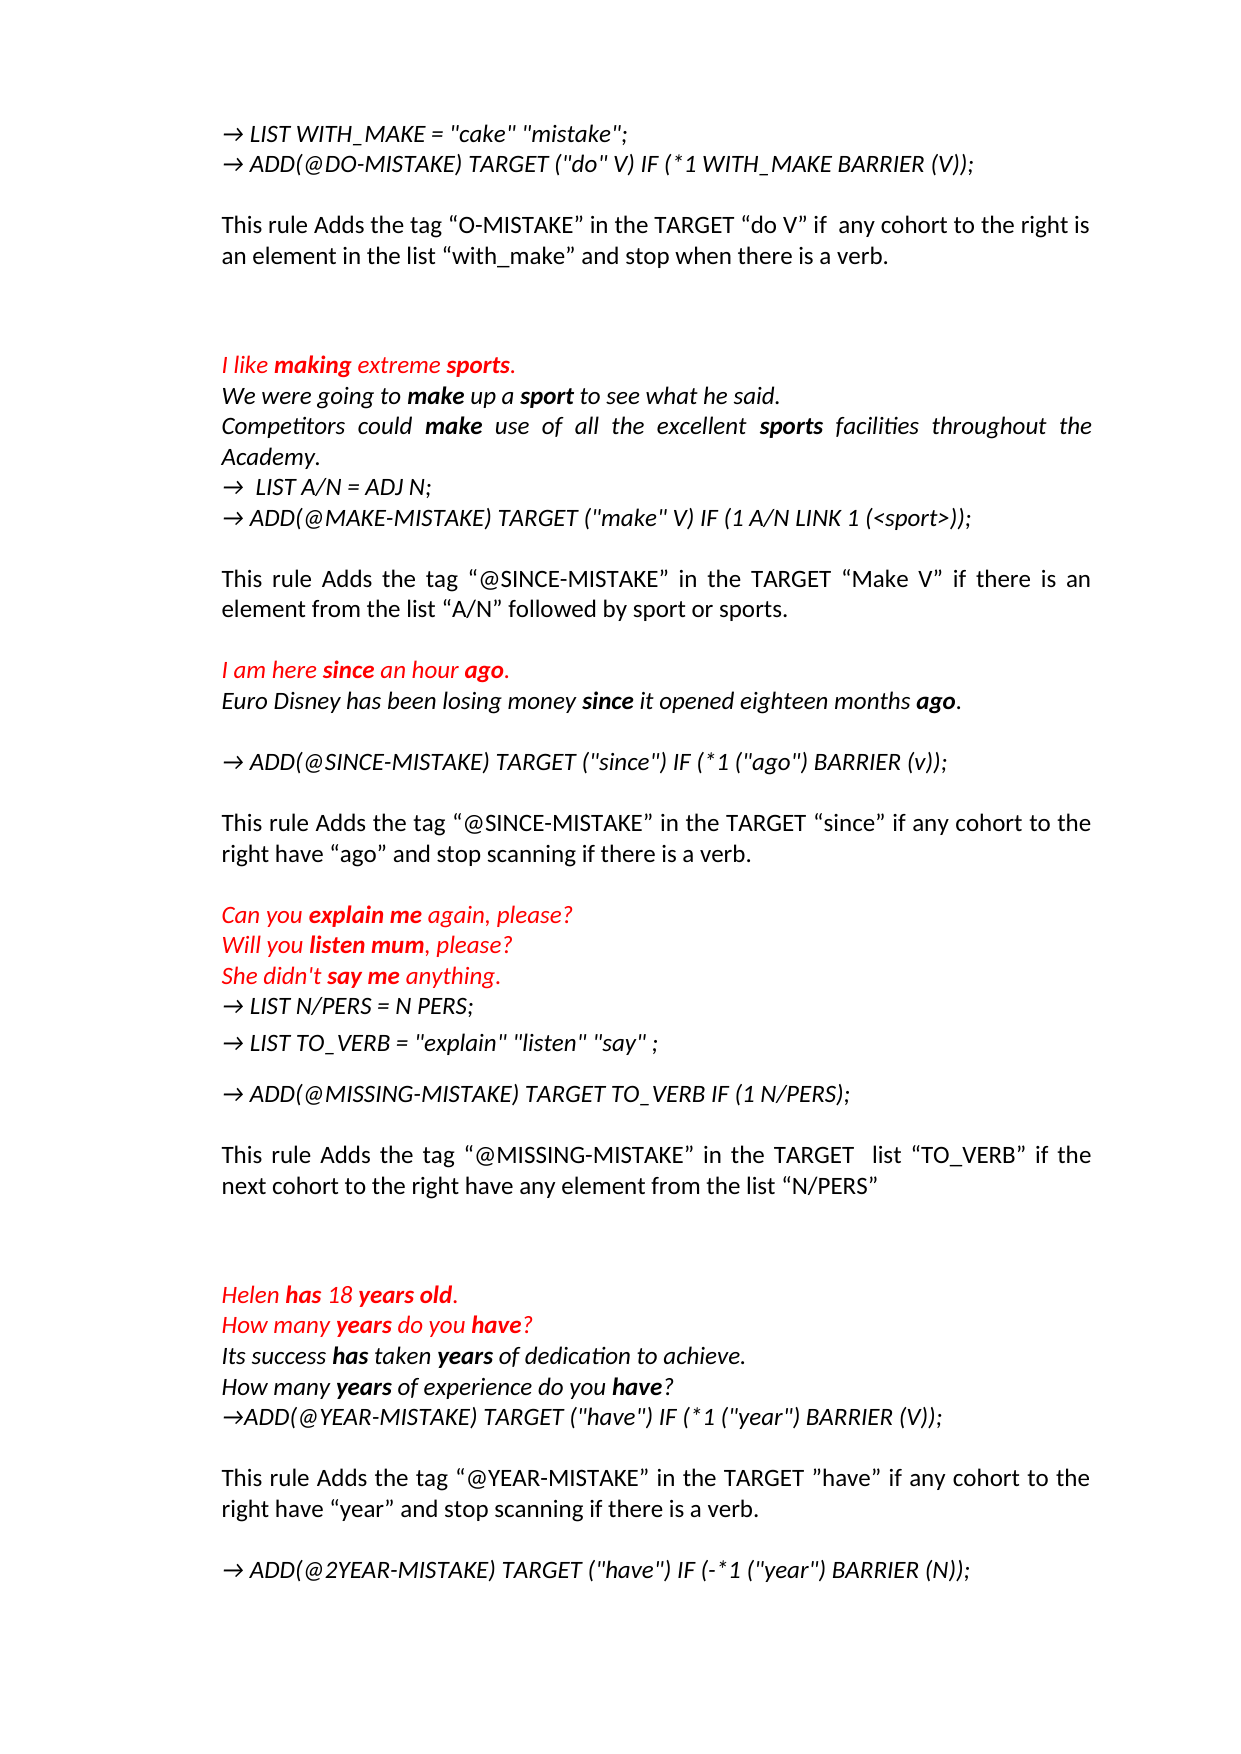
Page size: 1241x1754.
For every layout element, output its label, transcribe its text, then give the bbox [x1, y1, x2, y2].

table_cell I am here since an hour ago. Euro Disney has been losing money since it opened eighteen months ago. → ADD(@SINCE-MISTAKE) TARGET ("since") IF (*1 ("ago") BARRIER (v)); This rule Adds the tag “@SINCE-MISTAKE” in the TARGET “since” if any cohort to the right have “ago” and stop scanning if there is a verb. [148, 624, 1092, 899]
table_cell Can you explain me again, please? Will you listen mum, please? She didn't say me anything. → LIST N/PERS = N PERS; → LIST TO_VERB = "explain" "listen" "say" ; → ADD(@MISSING-MISTAKE) TARGET TO_VERB IF (1 N/PERS); This rule Adds the tag “@MISSING-MISTAKE” in the TARGET list “TO_VERB” if the next cohort to the right have any element from the list “N/PERS” [148, 899, 1092, 1279]
table_cell Helen has 18 years old. How many years do you have? Its success has taken years of dedication to achieve. How many years of experience do you have? →ADD(@YEAR-MISTAKE) TARGET ("have") IF (*1 ("year") BARRIER (V)); This rule Adds the tag “@YEAR-MISTAKE” in the TARGET ”have” if any cohort to the right have “year” and stop scanning if there is a verb. → ADD(@2YEAR-MISTAKE) TARGET ("have") IF (-*1 ("year") BARRIER (N)); [148, 1279, 1092, 1615]
table_cell I like making extreme sports. We were going to make up a sport to see what he said. Competitors could make use of all the excellent sports facilities throughout the Academy. → LIST A/N = ADJ N; → ADD(@MAKE-MISTAKE) TARGET ("make" V) IF (1 A/N LINK 1 (<sport>)); This rule Adds the tag “@SINCE-MISTAKE” in the TARGET “Make V” if there is an element from the list “A/N” followed by sport or sports. [148, 319, 1092, 624]
table_cell → LIST WITH_MAKE = "cake" "mistake"; → ADD(@DO-MISTAKE) TARGET ("do" V) IF (*1 WITH_MAKE BARRIER (V)); This rule Adds the tag “O-MISTAKE” in the TARGET “do V” if any cohort to the right is an element in the list “with_make” and stop when there is a verb. [148, 118, 1092, 319]
